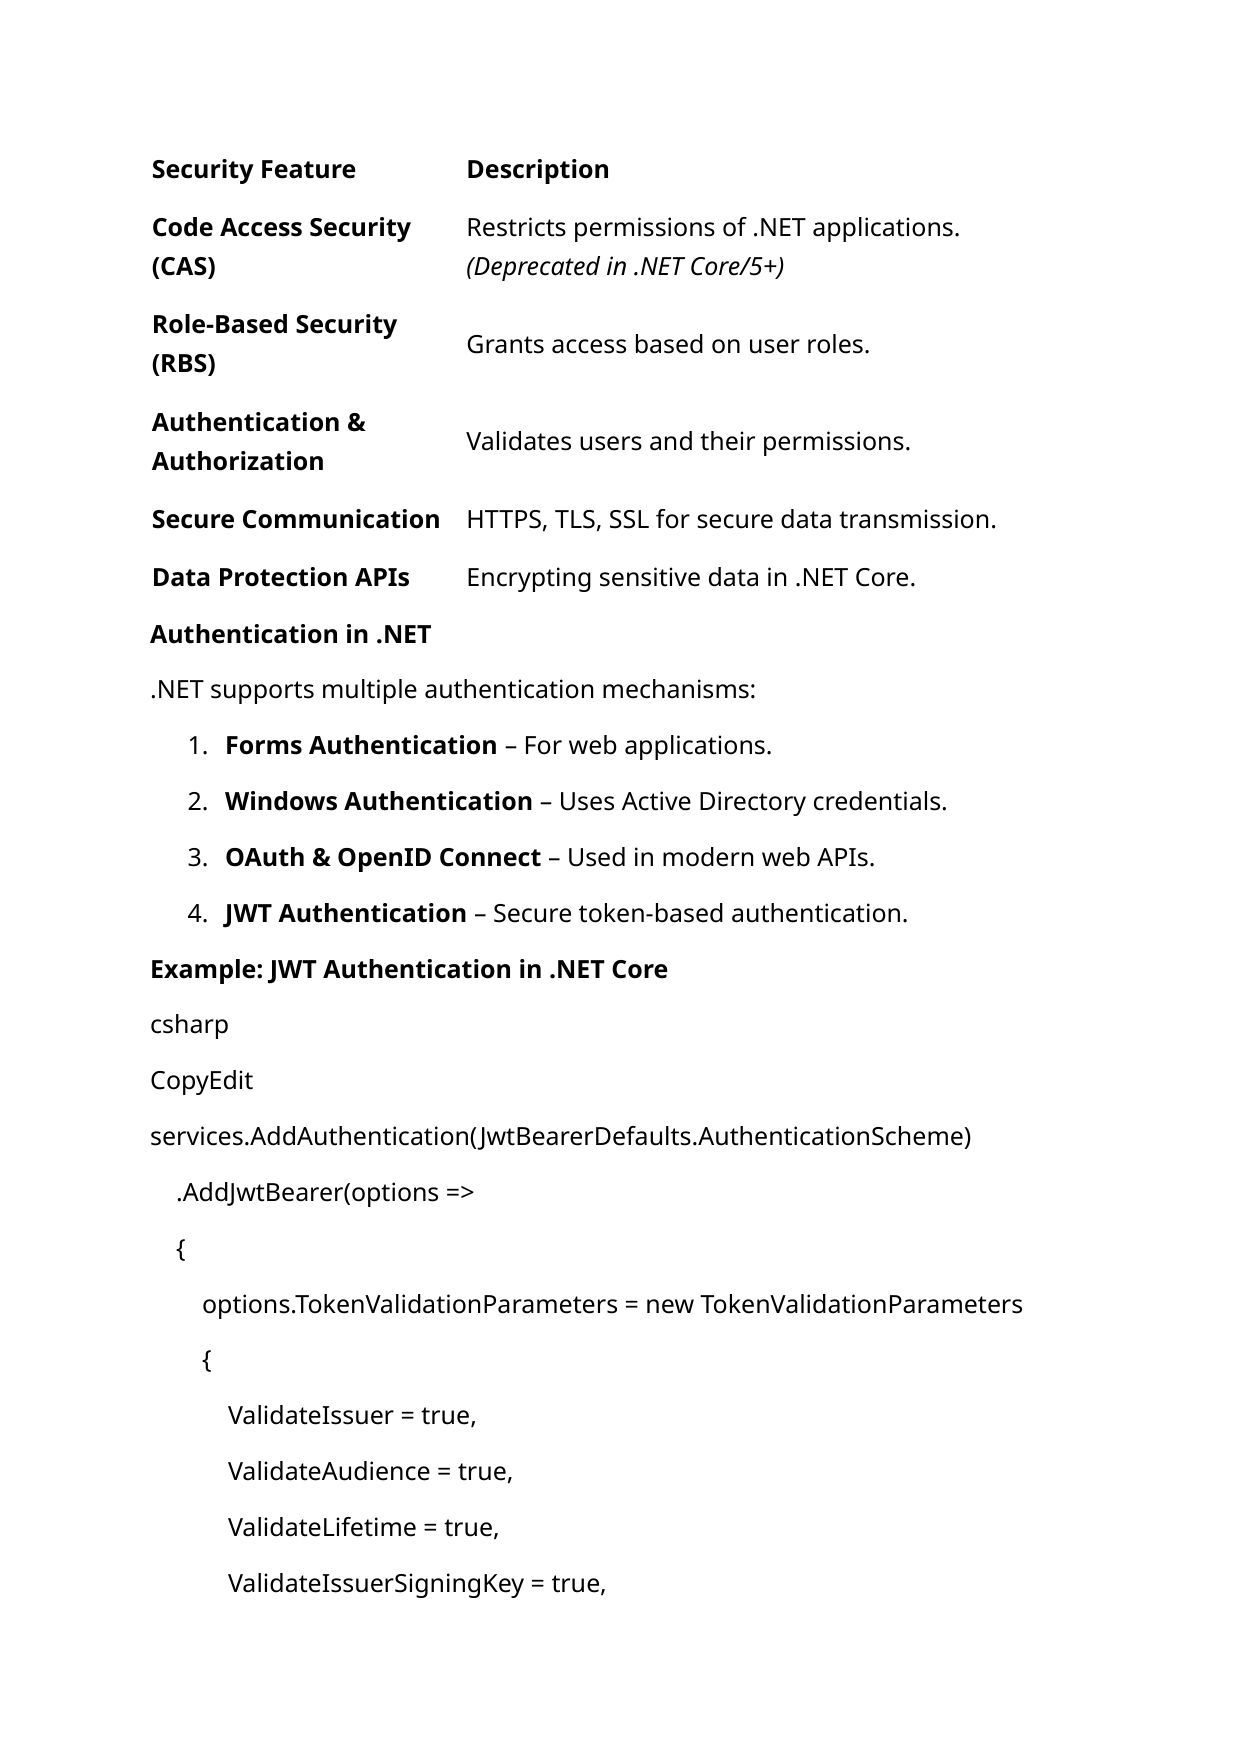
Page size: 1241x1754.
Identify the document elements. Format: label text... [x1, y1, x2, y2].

text ValidateIssuer = true, [150, 1398, 1090, 1432]
table_cell Role-Based Security (RBS) [150, 305, 464, 403]
text .NET supports multiple authentication mechanisms: [150, 672, 1090, 706]
table_cell Encrypting sensitive data in .NET Core. [465, 558, 1090, 616]
table_cell Restricts permissions of .NET applications. (Deprecated in .NET Core/5+) [465, 208, 1090, 305]
text CopyEdit [150, 1063, 1090, 1097]
list JWT Authentication – Secure token-based authentication. [187, 895, 1090, 929]
table_cell Code Access Security (CAS) [150, 208, 464, 305]
text { [150, 1342, 1090, 1376]
text options.TokenValidationParameters = new TokenValidationParameters [150, 1286, 1090, 1320]
table_cell HTTPS, TLS, SSL for secure data transmission. [465, 500, 1090, 558]
table_cell Data Protection APIs [150, 558, 464, 616]
table_header Security Feature [150, 150, 464, 208]
text csharp [150, 1007, 1090, 1041]
text ValidateAudience = true, [150, 1454, 1090, 1488]
text { [150, 1230, 1090, 1264]
text Example: JWT Authentication in .NET Core [150, 951, 1090, 985]
text Authentication in .NET [150, 616, 1090, 650]
text services.AddAuthentication(JwtBearerDefaults.AuthenticationScheme) [150, 1119, 1090, 1153]
list Windows Authentication – Uses Active Directory credentials. [187, 784, 1090, 818]
table_cell Authentication & Authorization [150, 403, 464, 500]
table_header Description [465, 150, 1090, 208]
table_cell Validates users and their permissions. [465, 403, 1090, 500]
list Forms Authentication – For web applications. [187, 728, 1090, 762]
table_cell Secure Communication [150, 500, 464, 558]
text .AddJwtBearer(options => [150, 1174, 1090, 1209]
table_cell Grants access based on user roles. [465, 305, 1090, 403]
text ValidateLifetime = true, [150, 1509, 1090, 1544]
text ValidateIssuerSigningKey = true, [150, 1565, 1090, 1599]
list OAuth & OpenID Connect – Used in modern web APIs. [187, 839, 1090, 874]
